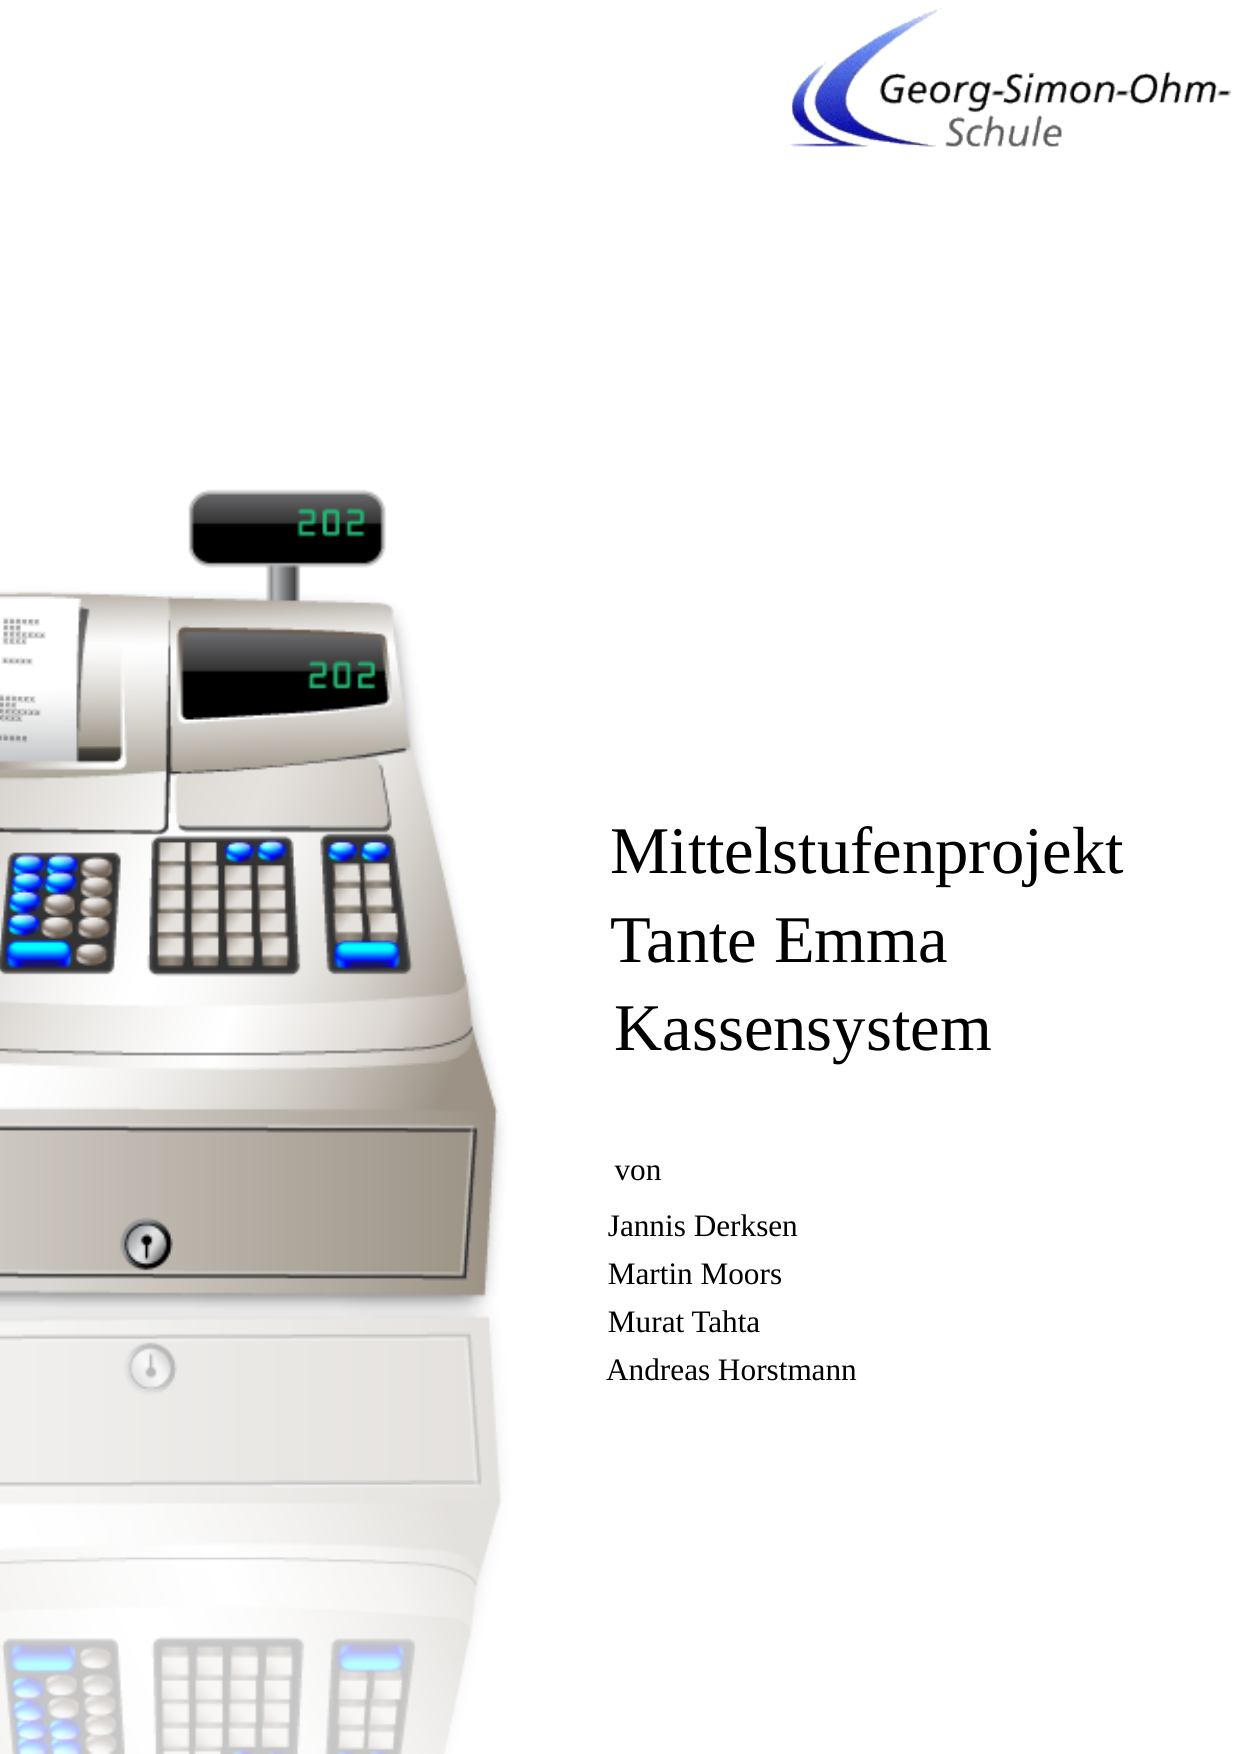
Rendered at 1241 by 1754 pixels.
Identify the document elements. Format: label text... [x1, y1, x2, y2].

picture [0, 475, 834, 1754]
text Martin Moors [834, 1255, 1152, 1291]
text von [834, 1118, 1152, 1195]
text Mittelstufenprojekt [834, 811, 1152, 888]
text Kassensystem [834, 1021, 848, 1061]
text Murat Tahta [834, 1303, 1152, 1339]
picture [787, 0, 1241, 158]
text Kassensystem [834, 989, 1152, 1065]
text Jannis Derksen [834, 1207, 1152, 1243]
text Andreas Horstmann [834, 1351, 1152, 1387]
text Tante Emma [834, 900, 1152, 977]
